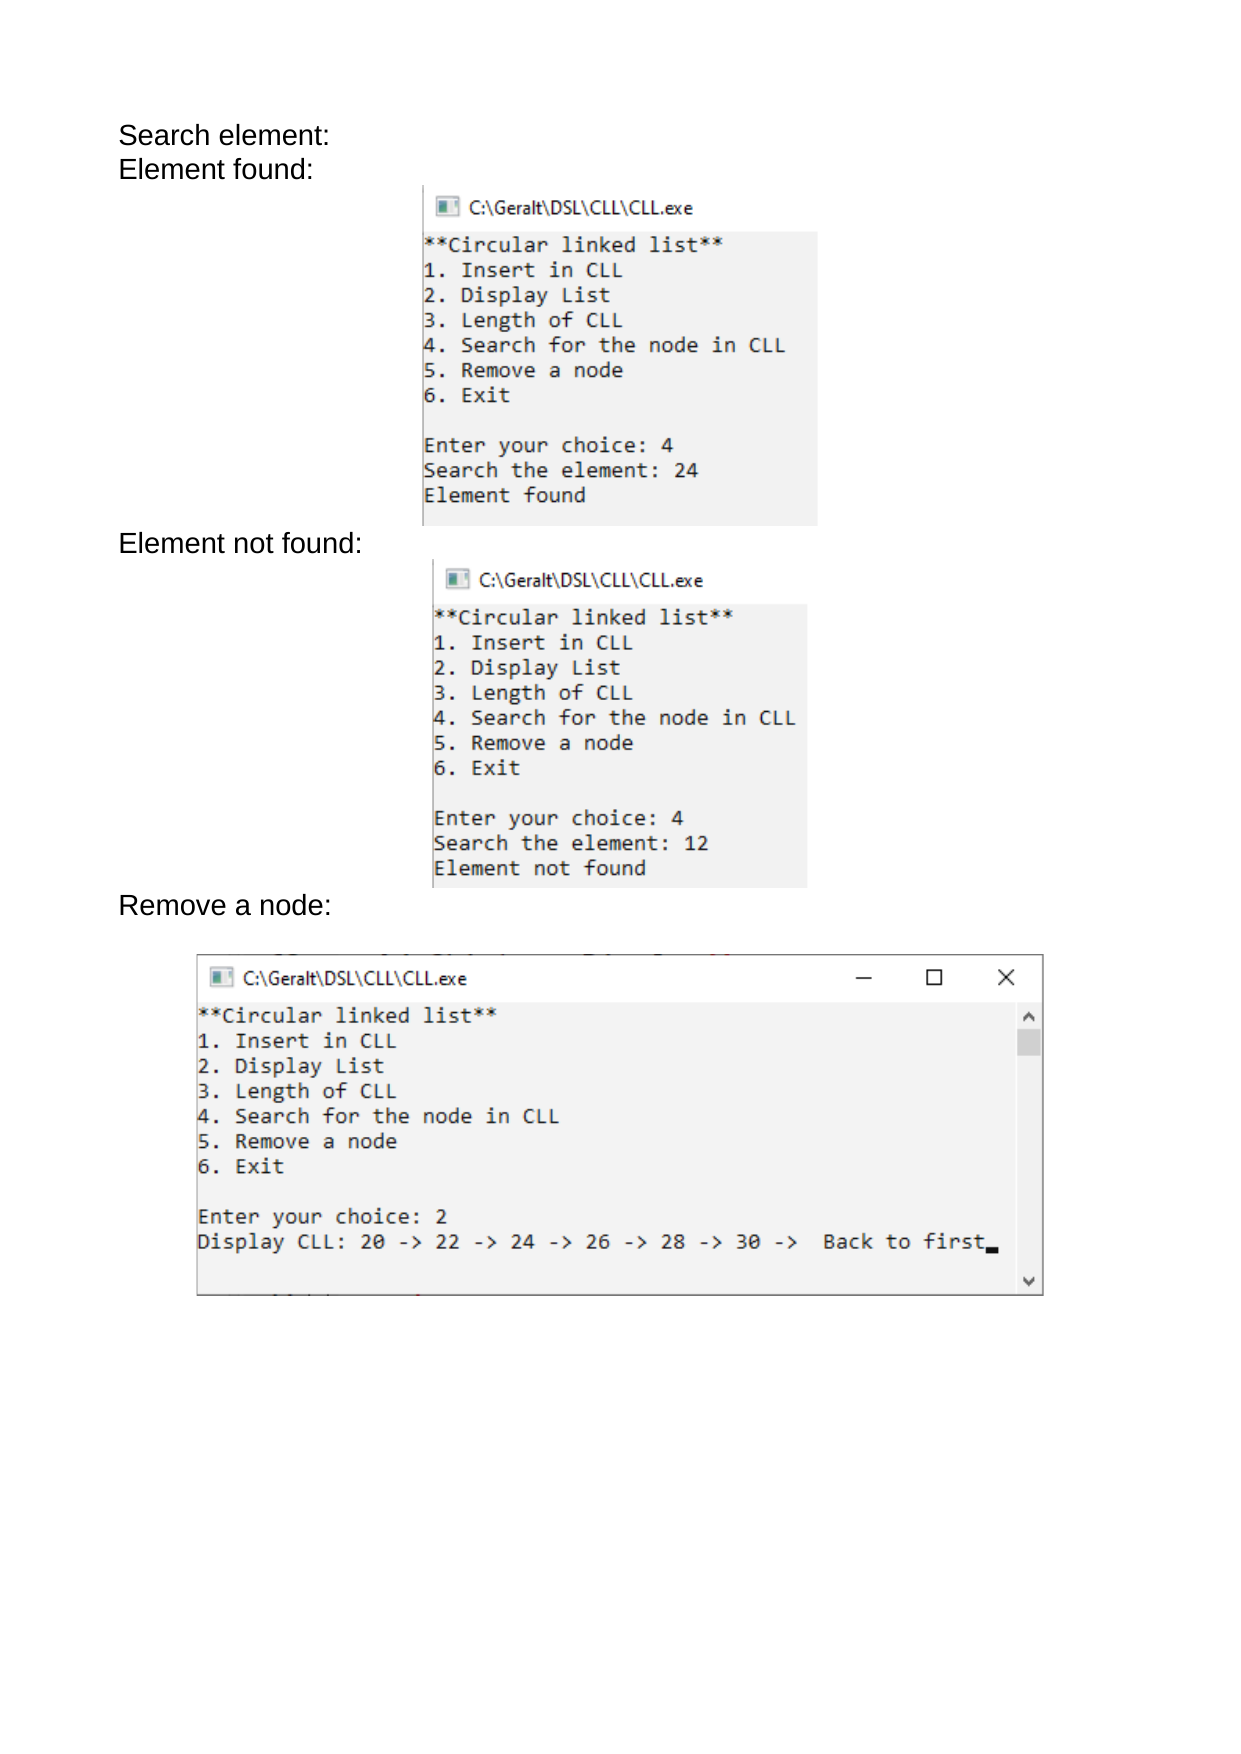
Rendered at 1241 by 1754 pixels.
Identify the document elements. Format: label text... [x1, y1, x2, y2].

picture [432, 559, 808, 888]
picture [422, 185, 818, 526]
text Element not found: [118, 185, 1122, 559]
text Search element: [118, 118, 1122, 152]
text Element found: [118, 152, 1122, 185]
picture [196, 954, 1044, 1296]
text Remove a node: [118, 559, 1122, 921]
